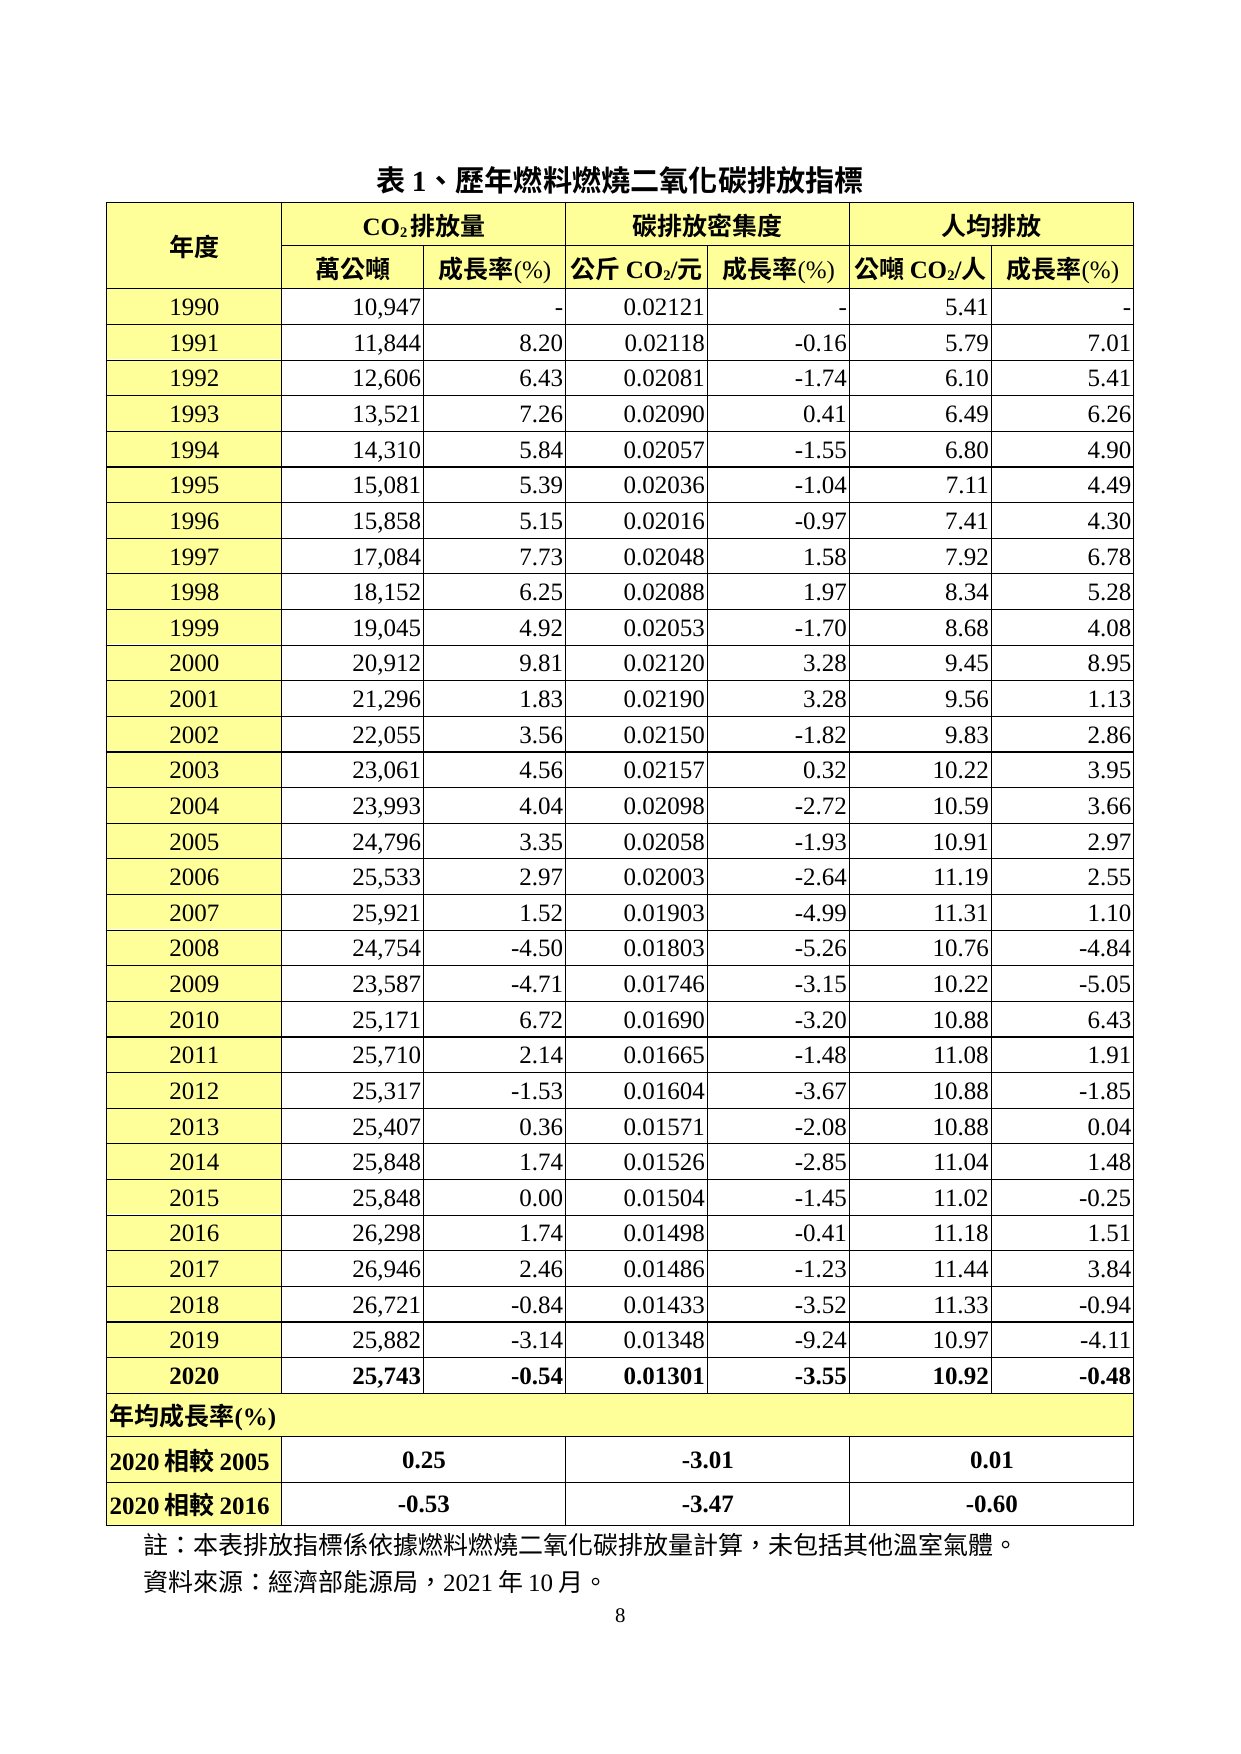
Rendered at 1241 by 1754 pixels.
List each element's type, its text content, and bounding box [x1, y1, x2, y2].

table_cell 3.28 [708, 681, 849, 716]
table_cell 6.43 [424, 361, 565, 395]
table_cell 10.59 [850, 788, 991, 823]
table_cell 4.56 [424, 753, 565, 787]
table_cell 5.39 [424, 468, 565, 502]
table_cell -0.25 [992, 1180, 1133, 1214]
table_cell 10.76 [850, 931, 991, 965]
table_cell 1.91 [992, 1038, 1133, 1072]
table_cell 2.97 [424, 859, 565, 894]
table_cell 1996 [107, 503, 281, 538]
text 註：本表排放指標係依據燃料燃燒二氧化碳排放量計算，未包括其他溫室氣體。 [143, 1526, 1053, 1562]
table_cell 20,912 [282, 646, 423, 680]
table_cell 26,946 [282, 1251, 423, 1286]
table_cell 11.33 [850, 1287, 991, 1321]
table_cell 0.01433 [566, 1287, 707, 1321]
table_cell 6.80 [850, 432, 991, 466]
table_cell -4.11 [992, 1323, 1133, 1357]
table_cell 1991 [107, 325, 281, 359]
table_cell 2009 [107, 966, 281, 1001]
table_cell 萬公噸 [282, 246, 423, 288]
table_cell -3.14 [424, 1323, 565, 1357]
table_cell 2020 [107, 1358, 281, 1393]
table_cell 0.02036 [566, 468, 707, 502]
table_header 年度 [107, 203, 281, 288]
table_cell -5.05 [992, 966, 1133, 1001]
table_cell -2.85 [708, 1144, 849, 1179]
table_cell 7.92 [850, 539, 991, 573]
table_cell 1990 [107, 289, 281, 324]
table_cell 0.02003 [566, 859, 707, 894]
table_cell 3.66 [992, 788, 1133, 823]
table_cell 0.01 [850, 1437, 1133, 1482]
table_cell 1.83 [424, 681, 565, 716]
table_cell 0.01665 [566, 1038, 707, 1072]
table_cell -9.24 [708, 1323, 849, 1357]
text 資料來源：經濟部能源局，2021年10月。 [143, 1562, 1053, 1598]
table_cell 0.02090 [566, 396, 707, 431]
table_header 碳排放密集度 [566, 203, 849, 245]
table_cell 8.34 [850, 574, 991, 609]
table_cell 2007 [107, 895, 281, 929]
table_cell 25,848 [282, 1144, 423, 1179]
table_cell 4.08 [992, 610, 1133, 644]
table_cell 8.68 [850, 610, 991, 644]
table_cell 25,317 [282, 1073, 423, 1108]
table_cell 0.02057 [566, 432, 707, 466]
table_cell -2.72 [708, 788, 849, 823]
table_cell 成長率(%) [992, 246, 1133, 288]
table_cell -0.41 [708, 1216, 849, 1250]
table_cell -0.54 [424, 1358, 565, 1393]
table_cell 6.49 [850, 396, 991, 431]
table_cell 3.35 [424, 824, 565, 858]
table_cell 2013 [107, 1109, 281, 1143]
table_cell -0.84 [424, 1287, 565, 1321]
table_cell 1999 [107, 610, 281, 644]
table_cell -1.23 [708, 1251, 849, 1286]
table_cell 2002 [107, 717, 281, 751]
table_cell 年均成長率(%) [107, 1394, 1133, 1436]
table_cell 1995 [107, 468, 281, 502]
table_cell 1.13 [992, 681, 1133, 716]
table_cell 10.88 [850, 1109, 991, 1143]
table_cell 5.15 [424, 503, 565, 538]
table_cell 18,152 [282, 574, 423, 609]
table_cell 26,721 [282, 1287, 423, 1321]
table_cell 2000 [107, 646, 281, 680]
table_cell 2018 [107, 1287, 281, 1321]
table_cell 24,754 [282, 931, 423, 965]
table_cell 2003 [107, 753, 281, 787]
table_cell 1998 [107, 574, 281, 609]
table_cell -3.20 [708, 1002, 849, 1036]
table_cell 0.36 [424, 1109, 565, 1143]
table_cell 25,848 [282, 1180, 423, 1214]
table_cell 25,882 [282, 1323, 423, 1357]
table_cell 10.92 [850, 1358, 991, 1393]
table_cell 4.92 [424, 610, 565, 644]
table_cell 2011 [107, 1038, 281, 1072]
table_cell 1.74 [424, 1144, 565, 1179]
table_cell -0.60 [850, 1483, 1133, 1525]
table_cell 3.84 [992, 1251, 1133, 1286]
table_cell 0.02120 [566, 646, 707, 680]
table_cell -1.55 [708, 432, 849, 466]
table_cell -0.16 [708, 325, 849, 359]
table_cell 11,844 [282, 325, 423, 359]
table_cell 21,296 [282, 681, 423, 716]
table_cell 1.10 [992, 895, 1133, 929]
table_cell 11.44 [850, 1251, 991, 1286]
table_cell 2010 [107, 1002, 281, 1036]
table_cell 2004 [107, 788, 281, 823]
text 表1、歷年燃料燃燒二氧化碳排放指標 [187, 150, 1053, 202]
table_cell 0.02157 [566, 753, 707, 787]
table_cell 0.00 [424, 1180, 565, 1214]
table_cell 17,084 [282, 539, 423, 573]
table_cell 0.01903 [566, 895, 707, 929]
table_cell -3.67 [708, 1073, 849, 1108]
table_cell 26,298 [282, 1216, 423, 1250]
table_cell -1.04 [708, 468, 849, 502]
table_cell 0.01803 [566, 931, 707, 965]
table_cell -0.94 [992, 1287, 1133, 1321]
table_cell -1.82 [708, 717, 849, 751]
table_cell 2016 [107, 1216, 281, 1250]
table_cell -3.01 [566, 1437, 849, 1482]
table_cell 0.02098 [566, 788, 707, 823]
table_cell 3.28 [708, 646, 849, 680]
table_cell 0.02058 [566, 824, 707, 858]
table_cell 2008 [107, 931, 281, 965]
table_cell 2001 [107, 681, 281, 716]
table_cell -3.47 [566, 1483, 849, 1525]
table_cell 2017 [107, 1251, 281, 1286]
table_cell -1.85 [992, 1073, 1133, 1108]
table_cell 11.19 [850, 859, 991, 894]
table_cell -0.48 [992, 1358, 1133, 1393]
table_cell 2.86 [992, 717, 1133, 751]
table_cell 23,061 [282, 753, 423, 787]
table_cell 0.02121 [566, 289, 707, 324]
table_cell 14,310 [282, 432, 423, 466]
table_cell 2.97 [992, 824, 1133, 858]
table_cell 23,993 [282, 788, 423, 823]
table_cell -0.97 [708, 503, 849, 538]
table_cell 0.02088 [566, 574, 707, 609]
table_cell -4.50 [424, 931, 565, 965]
table_cell 0.02118 [566, 325, 707, 359]
table_cell 1997 [107, 539, 281, 573]
table_cell 1.97 [708, 574, 849, 609]
table_cell 0.01604 [566, 1073, 707, 1108]
table_cell 7.11 [850, 468, 991, 502]
table_header CO2排放量 [282, 203, 565, 245]
table_cell 0.32 [708, 753, 849, 787]
table_cell 7.41 [850, 503, 991, 538]
table_cell 6.78 [992, 539, 1133, 573]
table_cell 成長率(%) [708, 246, 849, 288]
table_cell -0.53 [282, 1483, 565, 1525]
table_cell 2015 [107, 1180, 281, 1214]
table_cell 11.02 [850, 1180, 991, 1214]
table_cell 6.10 [850, 361, 991, 395]
table_cell 1992 [107, 361, 281, 395]
table_cell 2005 [107, 824, 281, 858]
table_cell 2012 [107, 1073, 281, 1108]
table_cell 10.22 [850, 966, 991, 1001]
table_cell 25,743 [282, 1358, 423, 1393]
table_cell -3.15 [708, 966, 849, 1001]
table_cell 0.02081 [566, 361, 707, 395]
table_cell - [424, 289, 565, 324]
table_cell 5.84 [424, 432, 565, 466]
table_cell 成長率(%) [424, 246, 565, 288]
table_cell 15,858 [282, 503, 423, 538]
table_cell 4.90 [992, 432, 1133, 466]
table_cell -4.84 [992, 931, 1133, 965]
table_cell 5.41 [850, 289, 991, 324]
table_cell 3.95 [992, 753, 1133, 787]
table_cell 0.01746 [566, 966, 707, 1001]
table_cell 公斤CO2/元 [566, 246, 707, 288]
table_cell 8.95 [992, 646, 1133, 680]
table_cell 6.25 [424, 574, 565, 609]
table_cell 25,921 [282, 895, 423, 929]
table_cell 13,521 [282, 396, 423, 431]
table_cell 10.22 [850, 753, 991, 787]
table_cell -1.93 [708, 824, 849, 858]
table_cell -1.74 [708, 361, 849, 395]
table_cell 0.01526 [566, 1144, 707, 1179]
table_cell 2006 [107, 859, 281, 894]
table_cell -3.55 [708, 1358, 849, 1393]
table_cell 0.25 [282, 1437, 565, 1482]
table_cell 0.41 [708, 396, 849, 431]
table_cell 公噸CO2/人 [850, 246, 991, 288]
table_cell 0.02048 [566, 539, 707, 573]
table_cell 11.31 [850, 895, 991, 929]
table_cell 1.52 [424, 895, 565, 929]
table_cell 0.01486 [566, 1251, 707, 1286]
table_cell -4.99 [708, 895, 849, 929]
table_cell 23,587 [282, 966, 423, 1001]
table_cell 0.01571 [566, 1109, 707, 1143]
table_cell 0.01348 [566, 1323, 707, 1357]
table_cell 1.51 [992, 1216, 1133, 1250]
table_cell 3.56 [424, 717, 565, 751]
table_cell 7.26 [424, 396, 565, 431]
table_cell 5.28 [992, 574, 1133, 609]
table_cell 10.88 [850, 1002, 991, 1036]
table_cell -5.26 [708, 931, 849, 965]
table_cell 9.81 [424, 646, 565, 680]
table_cell 11.08 [850, 1038, 991, 1072]
table_cell 25,171 [282, 1002, 423, 1036]
table_cell 5.79 [850, 325, 991, 359]
table_cell 24,796 [282, 824, 423, 858]
table_cell 1993 [107, 396, 281, 431]
table_cell -1.70 [708, 610, 849, 644]
table_cell 25,710 [282, 1038, 423, 1072]
table_cell 2.14 [424, 1038, 565, 1072]
table_cell 4.49 [992, 468, 1133, 502]
table_cell 0.04 [992, 1109, 1133, 1143]
table_cell 1.58 [708, 539, 849, 573]
table_cell 0.01498 [566, 1216, 707, 1250]
table_cell 10.91 [850, 824, 991, 858]
table_cell 8.20 [424, 325, 565, 359]
table_cell 9.83 [850, 717, 991, 751]
table_cell 4.30 [992, 503, 1133, 538]
table_cell 0.01504 [566, 1180, 707, 1214]
table_cell 6.43 [992, 1002, 1133, 1036]
table_cell 2020相較2005 [107, 1437, 281, 1482]
table_cell -1.45 [708, 1180, 849, 1214]
table_cell 22,055 [282, 717, 423, 751]
table_cell 0.02016 [566, 503, 707, 538]
table_cell 2020相較2016 [107, 1483, 281, 1525]
table_cell 5.41 [992, 361, 1133, 395]
table_cell 2014 [107, 1144, 281, 1179]
table_cell 2019 [107, 1323, 281, 1357]
table_cell 7.01 [992, 325, 1133, 359]
table_cell 1.48 [992, 1144, 1133, 1179]
table_header 人均排放 [850, 203, 1133, 245]
table_cell 11.04 [850, 1144, 991, 1179]
table_cell 9.56 [850, 681, 991, 716]
table_cell - [992, 289, 1133, 324]
table_cell 1.74 [424, 1216, 565, 1250]
table_cell -2.64 [708, 859, 849, 894]
table_cell 25,533 [282, 859, 423, 894]
table_cell 6.26 [992, 396, 1133, 431]
table_cell 10,947 [282, 289, 423, 324]
table_cell 15,081 [282, 468, 423, 502]
table_cell -3.52 [708, 1287, 849, 1321]
table_cell -1.48 [708, 1038, 849, 1072]
table_cell 7.73 [424, 539, 565, 573]
table_cell -4.71 [424, 966, 565, 1001]
table_cell 2.55 [992, 859, 1133, 894]
table_cell 4.04 [424, 788, 565, 823]
table_cell 12,606 [282, 361, 423, 395]
table_cell 2.46 [424, 1251, 565, 1286]
table_cell 25,407 [282, 1109, 423, 1143]
table_cell 0.02190 [566, 681, 707, 716]
table_cell 9.45 [850, 646, 991, 680]
table_cell 10.88 [850, 1073, 991, 1108]
table_cell 19,045 [282, 610, 423, 644]
table_cell - [708, 289, 849, 324]
table_cell 6.72 [424, 1002, 565, 1036]
table_cell 0.01301 [566, 1358, 707, 1393]
table_cell -1.53 [424, 1073, 565, 1108]
table_cell 0.01690 [566, 1002, 707, 1036]
table_cell 10.97 [850, 1323, 991, 1357]
table_cell -2.08 [708, 1109, 849, 1143]
table_cell 1994 [107, 432, 281, 466]
table_cell 0.02053 [566, 610, 707, 644]
table_cell 11.18 [850, 1216, 991, 1250]
table_cell 0.02150 [566, 717, 707, 751]
